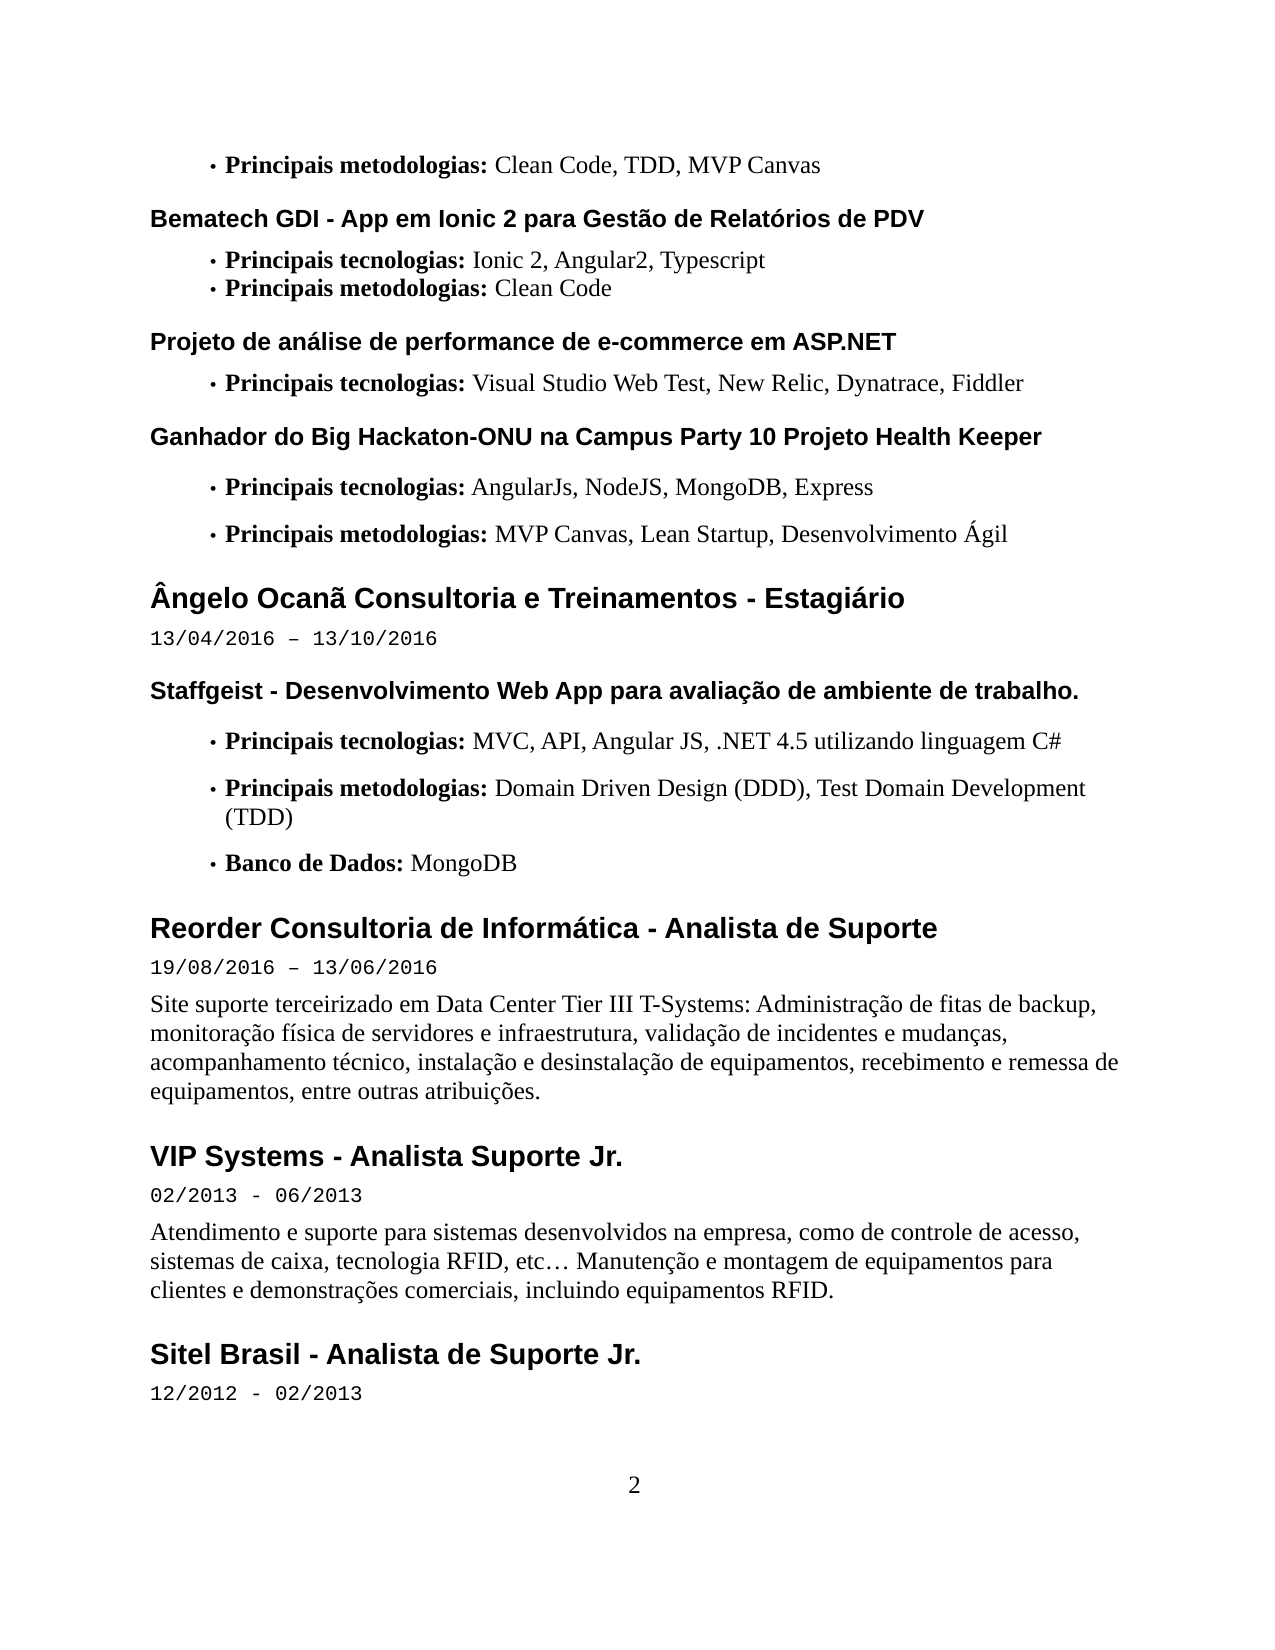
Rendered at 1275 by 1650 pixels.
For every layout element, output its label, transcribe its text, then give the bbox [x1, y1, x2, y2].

list Principais metodologias: Clean Code, TDD, MVP Canvas [210, 150, 1125, 179]
list Principais metodologias: MVP Canvas, Lean Startup, Desenvolvimento Ágil [210, 519, 1125, 547]
list Banco de Dados: MongoDB [210, 848, 1125, 877]
list Principais tecnologias: Ionic 2, Angular2, Typescript [210, 245, 1125, 273]
text 02/2013 - 06/2013 [150, 1184, 1125, 1208]
text 19/08/2016 – 13/06/2016 [150, 957, 1125, 981]
text 13/04/2016 – 13/10/2016 [150, 627, 1125, 651]
list Principais tecnologias: AngularJs, NodeJS, MongoDB, Express [210, 472, 1125, 501]
text Atendimento e suporte para sistemas desenvolvidos na empresa, como de controle de acesso, sistemas de caixa, tecnologia RFID, etc… Manutenção e montagem de equipamentos para clientes e demonstrações comerciais, incluindo equipamentos RFID. [150, 1217, 1125, 1303]
subtitle Projeto de análise de performance de e-commerce em ASP.NET [150, 327, 1125, 356]
subtitle Sitel Brasil - Analista de Suporte Jr. [150, 1337, 1125, 1371]
list Principais tecnologias: Visual Studio Web Test, New Relic, Dynatrace, Fiddler [210, 368, 1125, 397]
subtitle Bematech GDI - App em Ionic 2 para Gestão de Relatórios de PDV [150, 204, 1125, 232]
text Site suporte terceirizado em Data Center Tier III T-Systems: Administração de fitas de backup, monitoração física de servidores e infraestrutura, validação de incidentes e mudanças, acompanhamento técnico, instalação e desinstalação de equipamentos, recebimento e remessa de equipamentos, entre outras atribuições. [150, 989, 1125, 1104]
subtitle VIP Systems - Analista Suporte Jr. [150, 1138, 1125, 1172]
subtitle Reorder Consultoria de Informática - Analista de Suporte [150, 911, 1125, 944]
subtitle Ângelo Ocanã Consultoria e Treinamentos - Estagiário [150, 581, 1125, 615]
text 12/2012 - 02/2013 [150, 1383, 1125, 1407]
list Principais metodologias: Clean Code [210, 273, 1125, 302]
subtitle Ganhador do Big Hackaton-ONU na Campus Party 10 Projeto Health Keeper [150, 422, 1125, 451]
list Principais tecnologias: MVC, API, Angular JS, .NET 4.5 utilizando linguagem C# [210, 726, 1125, 755]
subtitle Staffgeist - Desenvolvimento Web App para avaliação de ambiente de trabalho. [150, 676, 1125, 705]
list Principais metodologias: Domain Driven Design (DDD), Test Domain Development (TDD) [210, 773, 1125, 830]
